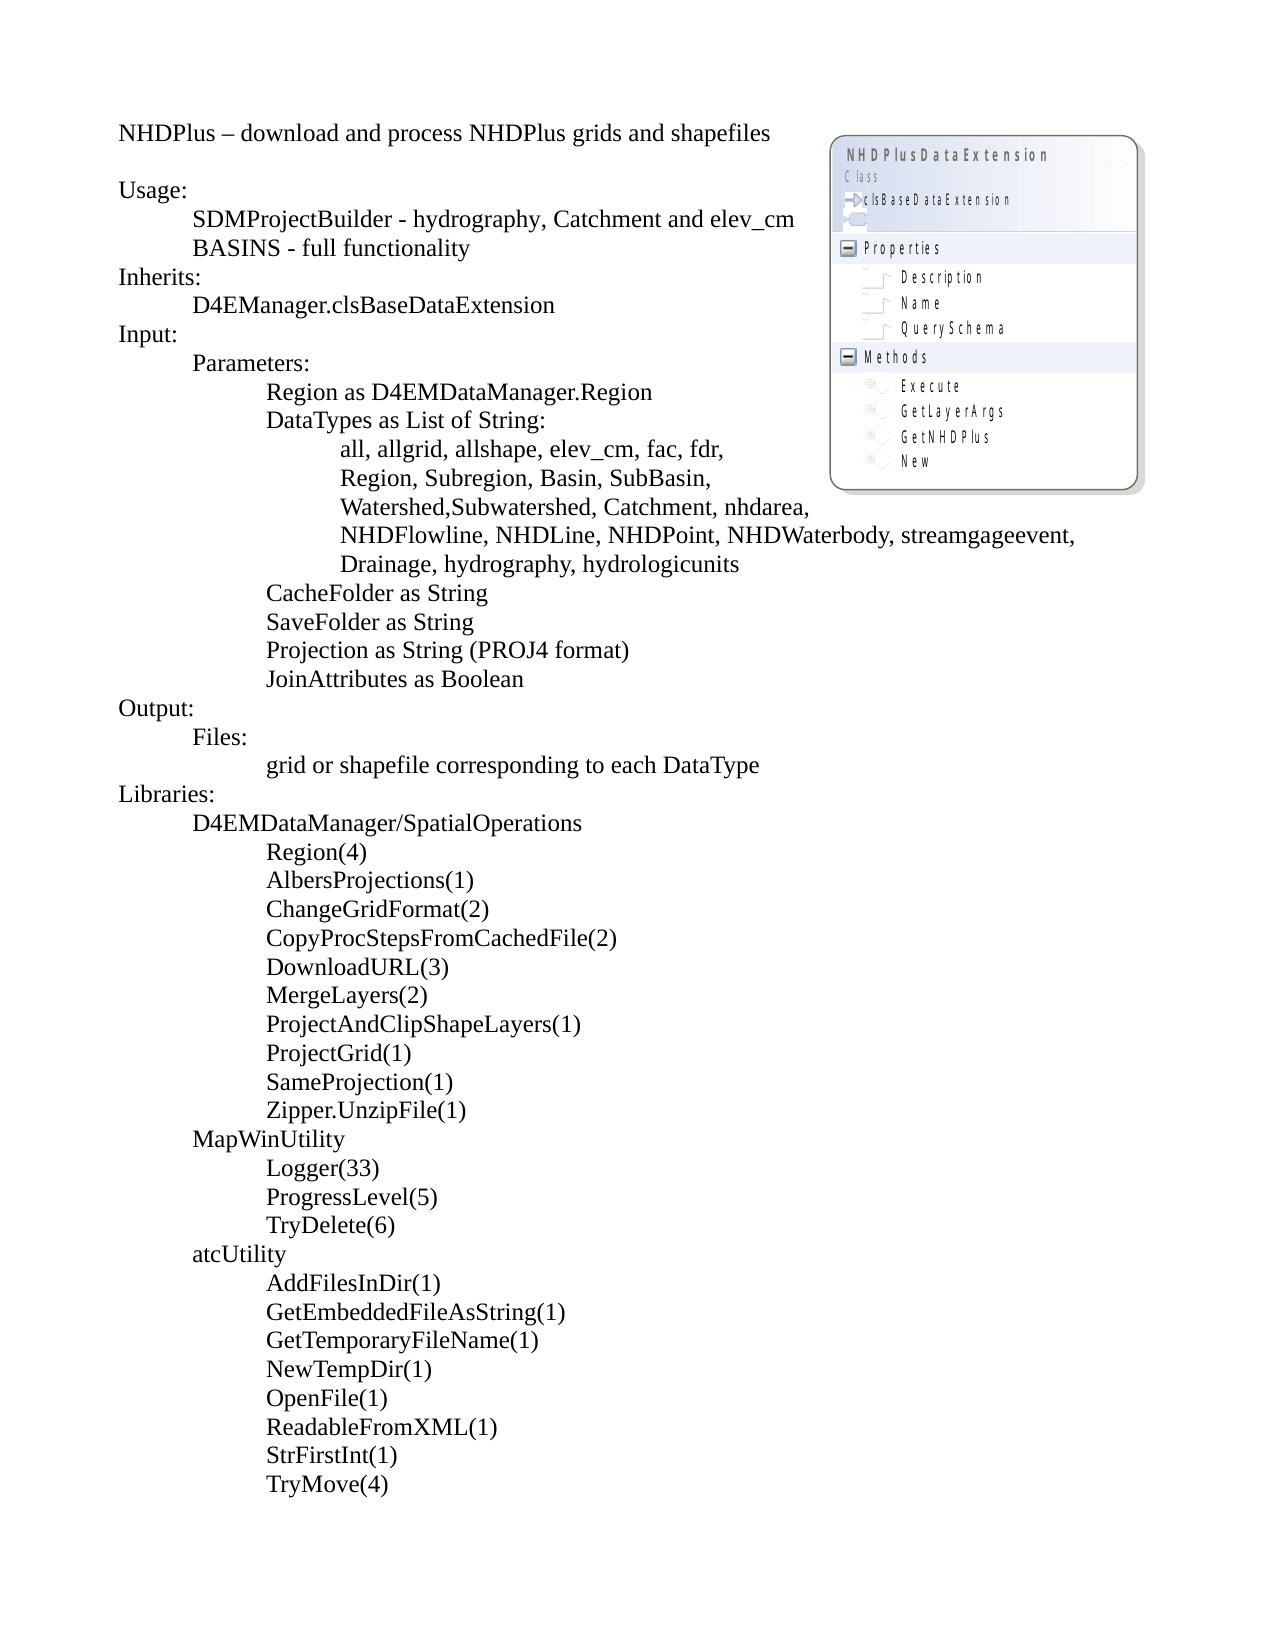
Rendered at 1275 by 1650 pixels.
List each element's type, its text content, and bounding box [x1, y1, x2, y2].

text Drainage, hydrography, hydrologicunits [118, 549, 1157, 578]
text NewTempDir(1) [118, 1354, 1157, 1383]
text SaveFolder as String [118, 607, 1157, 636]
text ProjectAndClipShapeLayers(1) [118, 1009, 1157, 1038]
text MapWinUtility [118, 1124, 1157, 1153]
text Usage: [118, 176, 815, 204]
text MergeLayers(2) [118, 981, 1157, 1009]
text Zipper.UnzipFile(1) [118, 1096, 1157, 1124]
text Logger(33) [118, 1153, 1157, 1182]
text BASINS - full functionality [118, 233, 815, 262]
text atcUtility [118, 1239, 1157, 1268]
text ReadableFromXML(1) [118, 1412, 1157, 1441]
text NHDPlus – download and process NHDPlus grids and shapefiles [118, 118, 1157, 147]
text grid or shapefile corresponding to each DataType [118, 751, 1157, 779]
text DownloadURL(3) [118, 952, 1157, 981]
text Region, Subregion, Basin, SubBasin, [118, 463, 815, 492]
text Inherits: [118, 262, 815, 291]
text Output: [118, 693, 1157, 722]
text CopyProcStepsFromCachedFile(2) [118, 923, 1157, 952]
text NHDFlowline, NHDLine, NHDPoint, NHDWaterbody, streamgageevent, [118, 521, 1157, 549]
text Region as D4EMDataManager.Region [118, 377, 815, 406]
text AddFilesInDir(1) [118, 1268, 1157, 1297]
text GetEmbeddedFileAsString(1) [118, 1297, 1157, 1326]
text SameProjection(1) [118, 1067, 1157, 1096]
text StrFirstInt(1) [118, 1441, 1157, 1469]
text D4EMDataManager/SpatialOperations [118, 808, 1157, 837]
text ProgressLevel(5) [118, 1182, 1157, 1211]
text TryDelete(6) [118, 1211, 1157, 1239]
text all, allgrid, allshape, elev_cm, fac, fdr, [118, 434, 815, 463]
text Libraries: [118, 779, 1157, 808]
text ProjectGrid(1) [118, 1038, 1157, 1067]
text D4EManager.clsBaseDataExtension [118, 291, 815, 319]
text SDMProjectBuilder - hydrography, Catchment and elev_cm [118, 204, 815, 233]
text Projection as String (PROJ4 format) [118, 636, 1157, 664]
text GetTemporaryFileName(1) [118, 1326, 1157, 1354]
text DataTypes as List of String: [118, 406, 815, 434]
text Parameters: [118, 348, 815, 377]
text OpenFile(1) [118, 1383, 1157, 1412]
text Input: [118, 319, 815, 348]
text CacheFolder as String [118, 578, 1157, 607]
text Region(4) [118, 837, 1157, 866]
text JoinAttributes as Boolean [118, 664, 1157, 693]
text Files: [118, 722, 1157, 751]
text TryMove(4) [118, 1469, 1157, 1498]
text Watershed,Subwatershed, Catchment, nhdarea, [118, 492, 1157, 521]
text ChangeGridFormat(2) [118, 894, 1157, 923]
text AlbersProjections(1) [118, 866, 1157, 894]
